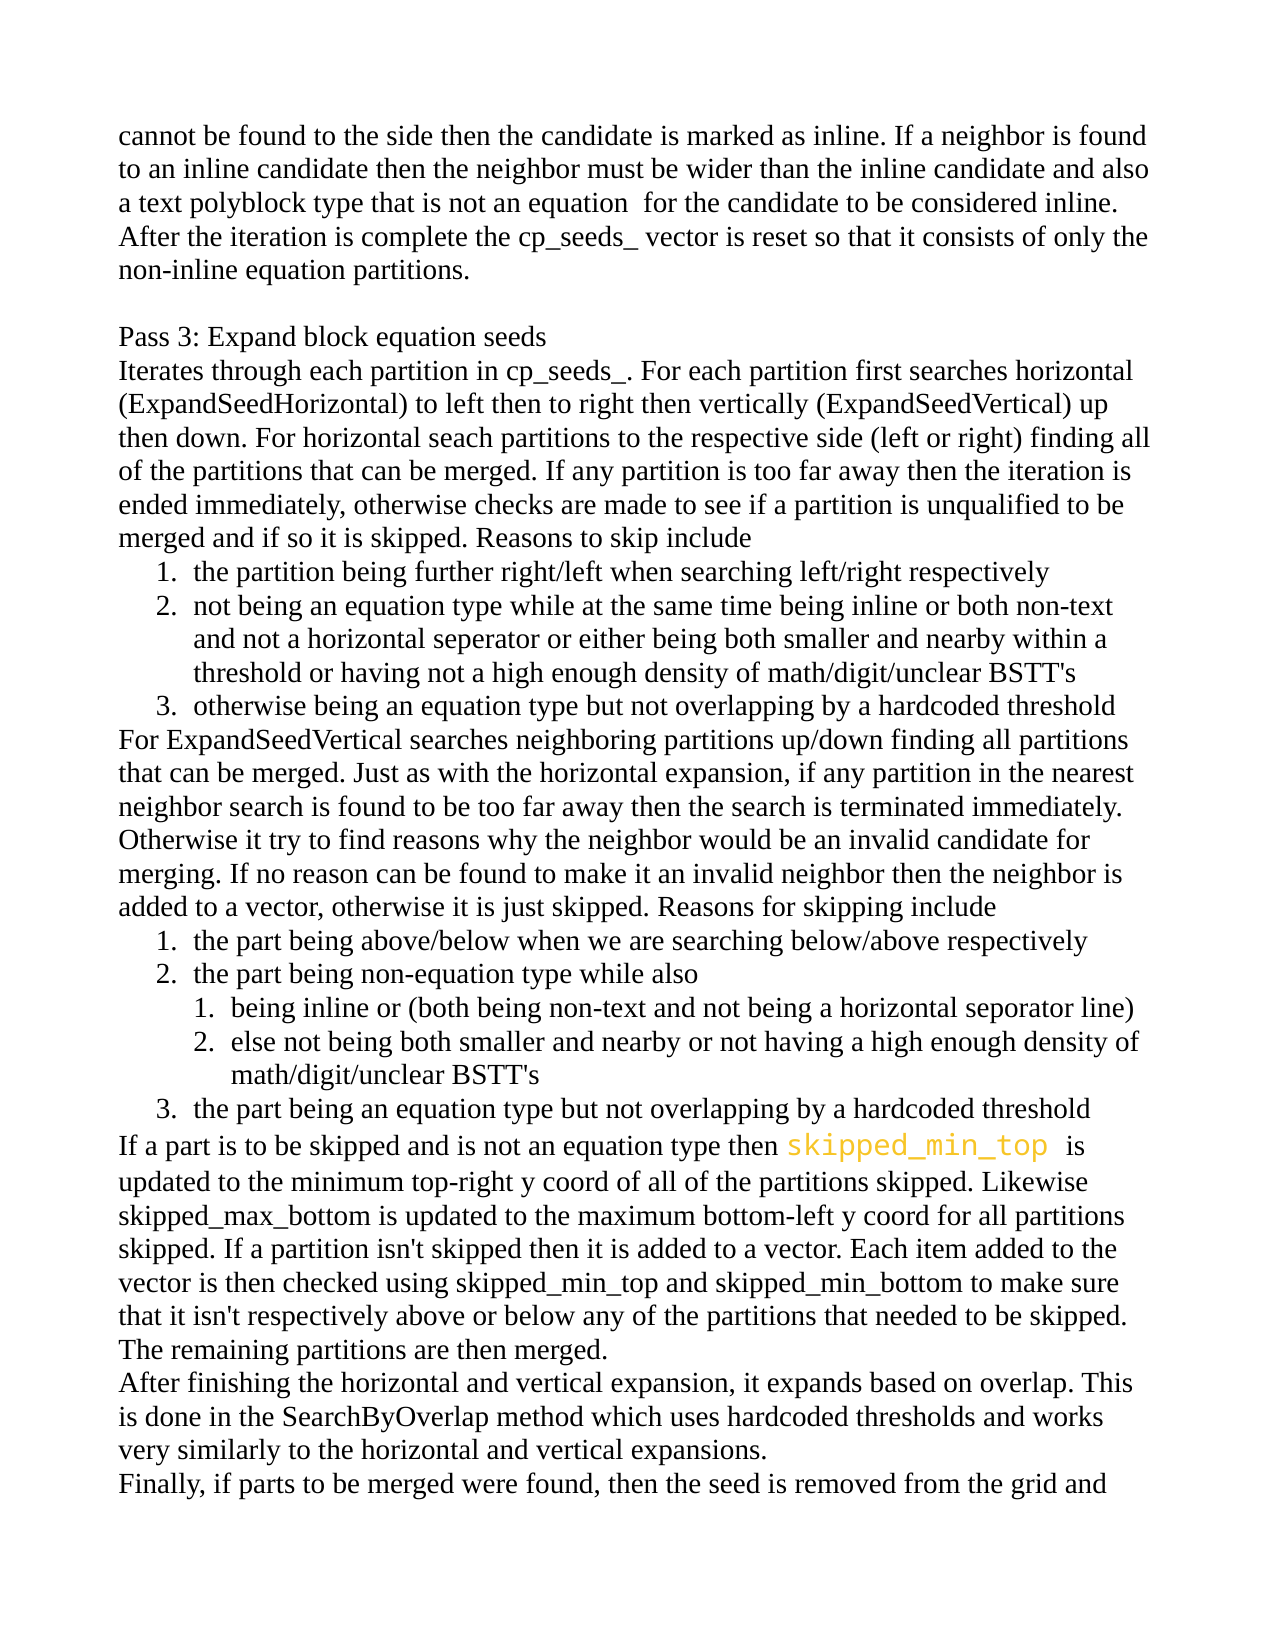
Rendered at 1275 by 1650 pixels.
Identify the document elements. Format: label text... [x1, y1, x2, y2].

text For ExpandSeedVertical searches neighboring partitions up/down finding all partitions that can be merged. Just as with the horizontal expansion, if any partition in the nearest neighbor search is found to be too far away then the search is terminated immediately. Otherwise it try to find reasons why the neighbor would be an invalid candidate for merging. If no reason can be found to make it an invalid neighbor then the neighbor is added to a vector, otherwise it is just skipped. Reasons for skipping include [118, 722, 1157, 923]
list the part being non-equation type while also [156, 957, 1157, 990]
list otherwise being an equation type but not overlapping by a hardcoded threshold [156, 688, 1157, 722]
text Iterates through each partition in cp_seeds_. For each partition first searches horizontal (ExpandSeedHorizontal) to left then to right then vertically (ExpandSeedVertical) up then down. For horizontal seach partitions to the respective side (left or right) finding all of the partitions that can be merged. If any partition is too far away then the iteration is ended immediately, otherwise checks are made to see if a partition is unqualified to be merged and if so it is skipped. Reasons to skip include [118, 353, 1157, 554]
list the part being above/below when we are searching below/above respectively [156, 923, 1157, 957]
text cannot be found to the side then the candidate is marked as inline. If a neighbor is found to an inline candidate then the neighbor must be wider than the inline candidate and also a text polyblock type that is not an equation for the candidate to be considered inline. After the iteration is complete the cp_seeds_ vector is reset so that it consists of only the non-inline equation partitions. [118, 118, 1157, 286]
list else not being both smaller and nearby or not having a high enough density of math/digit/unclear BSTT's [193, 1024, 1157, 1091]
text Pass 3: Expand block equation seeds [118, 319, 1157, 353]
list being inline or (both being non-text and not being a horizontal seporator line) [193, 990, 1157, 1024]
list the part being an equation type but not overlapping by a hardcoded threshold [156, 1091, 1157, 1124]
list the partition being further right/left when searching left/right respectively [156, 554, 1157, 588]
text After finishing the horizontal and vertical expansion, it expands based on overlap. This is done in the SearchByOverlap method which uses hardcoded thresholds and works very similarly to the horizontal and vertical expansions. [118, 1365, 1157, 1466]
text Finally, if parts to be merged were found, then the seed is removed from the grid and [118, 1466, 1157, 1499]
text If a part is to be skipped and is not an equation type then skipped_min_top is updated to the minimum top-right y coord of all of the partitions skipped. Likewise skipped_max_bottom is updated to the maximum bottom-left y coord for all partitions skipped. If a partition isn't skipped then it is added to a vector. Each item added to the vector is then checked using skipped_min_top and skipped_min_bottom to make sure that it isn't respectively above or below any of the partitions that needed to be skipped. The remaining partitions are then merged. [118, 1124, 1157, 1365]
list not being an equation type while at the same time being inline or both non-text and not a horizontal seperator or either being both smaller and nearby within a threshold or having not a high enough density of math/digit/unclear BSTT's [156, 588, 1157, 688]
